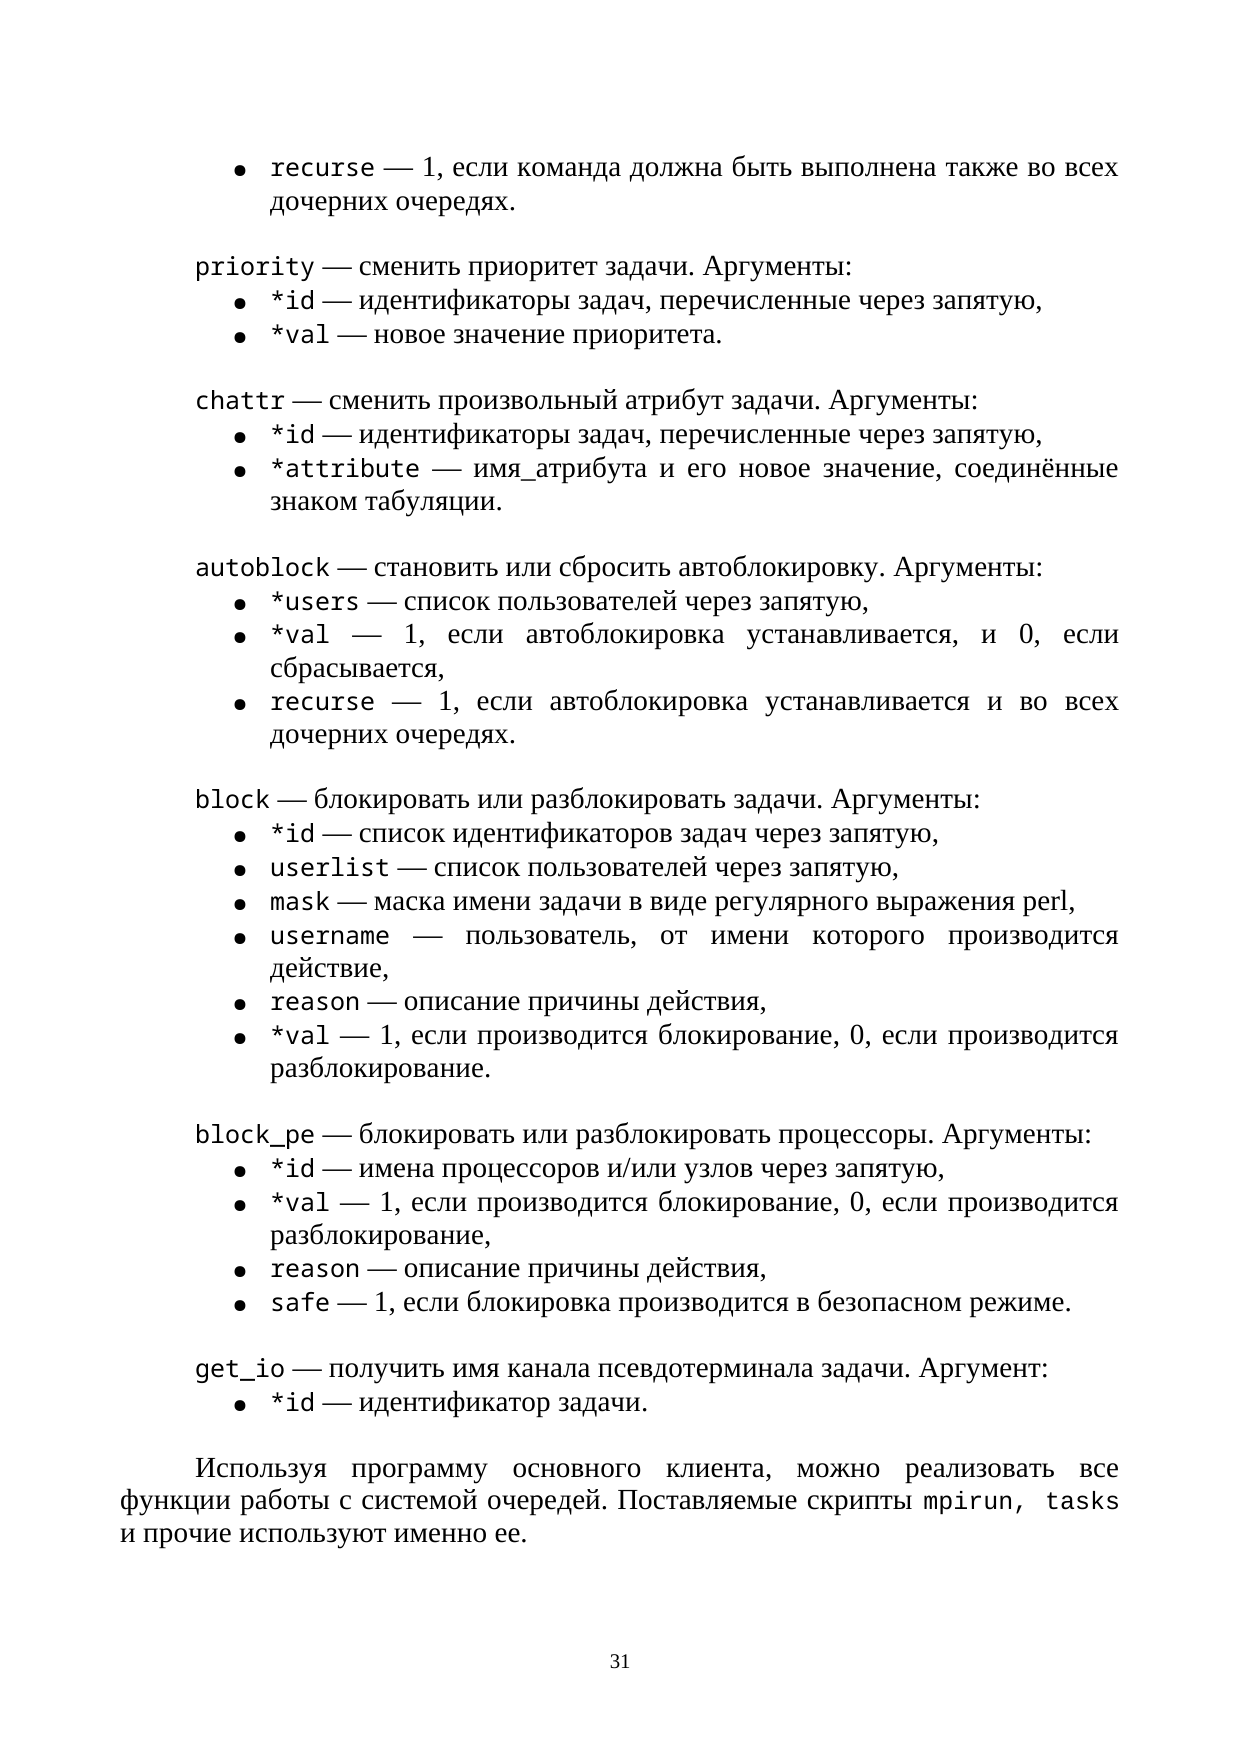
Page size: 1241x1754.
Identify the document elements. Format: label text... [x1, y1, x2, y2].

list *users — список пользователей через запятую, [232, 583, 1120, 617]
text block — блокировать или разблокировать задачи. Аргументы: [120, 782, 1120, 816]
list *id — список идентификаторов задач через запятую, [232, 816, 1120, 850]
list reason — описание причины действия, [232, 1251, 1120, 1284]
text block_pe — блокировать или разблокировать процессоры. Аргументы: [120, 1116, 1120, 1150]
list recurse — 1, если команда должна быть выполнена также во всех дочерних очередях. [232, 150, 1120, 216]
text priority — сменить приоритет задачи. Аргументы: [120, 248, 1120, 282]
text get_io — получить имя канала псевдотерминала задачи. Аргумент: [120, 1351, 1120, 1385]
list userlist — список пользователей через запятую, [232, 850, 1120, 884]
list reason — описание причины действия, [232, 984, 1120, 1018]
list *val — 1, если производится блокирование, 0, если производится разблокирование. [232, 1018, 1120, 1084]
list *val — 1, если автоблокировка устанавливается, и 0, если сбрасывается, [232, 617, 1120, 683]
list *id — идентификаторы задач, перечисленные через запятую, [232, 417, 1120, 451]
list *attribute — имя_атрибута и его новое значение, соединённые знаком табуляции. [232, 451, 1120, 517]
list *val — 1, если производится блокирование, 0, если производится разблокирование, [232, 1184, 1120, 1251]
text autoblock — становить или сбросить автоблокировку. Аргументы: [120, 549, 1120, 583]
list *id — идентификатор задачи. [232, 1385, 1120, 1419]
list recurse — 1, если автоблокировка устанавливается и во всех дочерних очередях. [232, 683, 1120, 749]
list mask — маска имени задачи в виде регулярного выражения perl, [232, 884, 1120, 918]
list *id — имена процессоров и/или узлов через запятую, [232, 1150, 1120, 1184]
list username — пользователь, от имени которого производится действие, [232, 918, 1120, 984]
list *id — идентификаторы задач, перечисленные через запятую, [232, 282, 1120, 316]
text Используя программу основного клиента, можно реализовать все функции работы с системой очередей. Поставляемые скрипты mpirun, tasks и прочие используют именно ее. [120, 1451, 1120, 1549]
list *val — новое значение приоритета. [232, 316, 1120, 350]
list safe — 1, если блокировка производится в безопасном режиме. [232, 1284, 1120, 1318]
text chattr — сменить произвольный атрибут задачи. Аргументы: [120, 383, 1120, 417]
